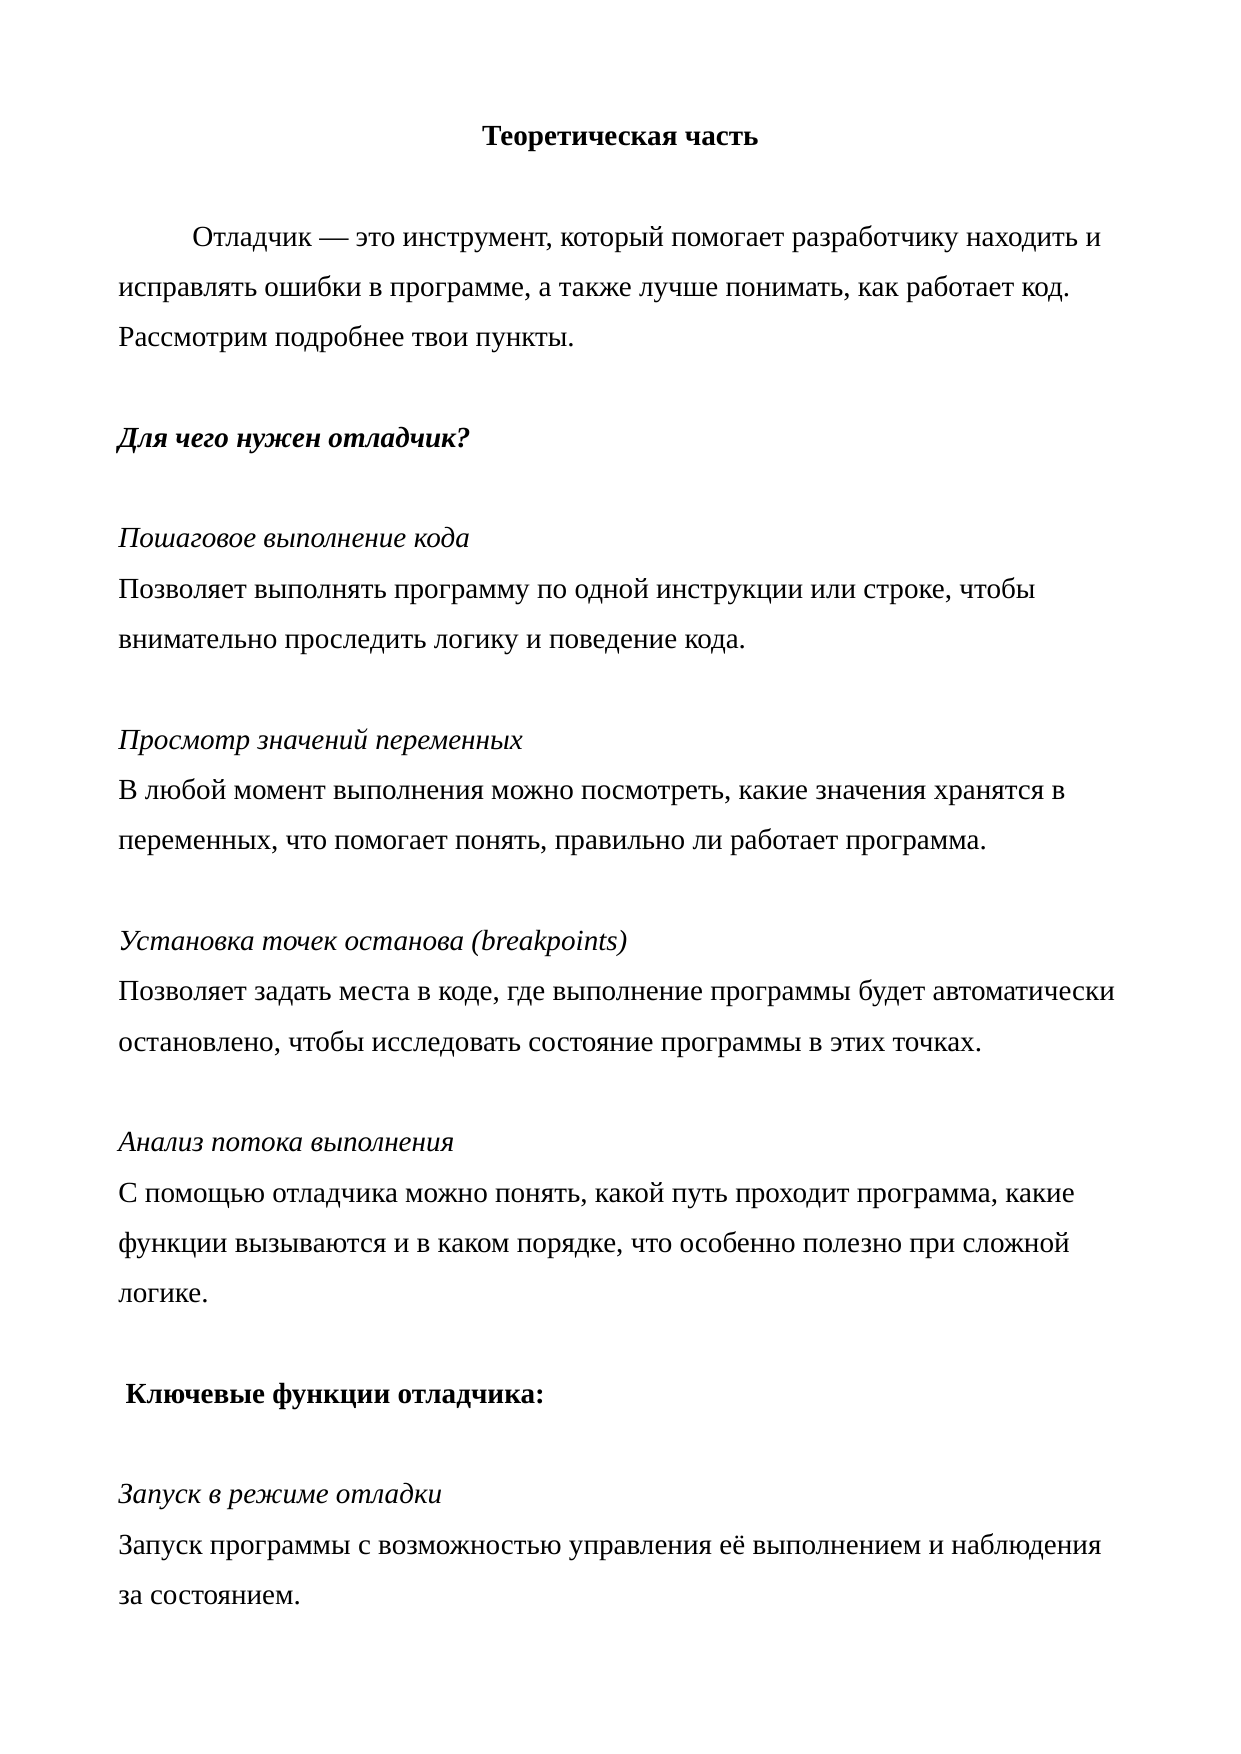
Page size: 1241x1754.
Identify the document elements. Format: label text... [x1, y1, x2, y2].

text Отладчик — это инструмент, который помогает разработчику находить и исправлять ошибки в программе, а также лучше понимать, как работает код. Рассмотрим подробнее твои пункты. Для чего нужен отладчик? Пошаговое выполнение кода Позволяет выполнять программу по одной инструкции или строке, чтобы внимательно проследить логику и поведение кода. Просмотр значений переменных В любой момент выполнения можно посмотреть, какие значения хранятся в переменных, что помогает понять, правильно ли работает программа. Установка точек останова (breakpoints) Позволяет задать места в коде, где выполнение программы будет автоматически остановлено, чтобы исследовать состояние программы в этих точках. Анализ потока выполнения С помощью отладчика можно понять, какой путь проходит программа, какие функции вызываются и в каком порядке, что особенно полезно при сложной логике. Ключевые функции отладчика: Запуск в режиме отладки Запуск программы с возможностью управления её выполнением и наблюдения за состоянием. [118, 219, 1122, 1611]
text Теоретическая часть [118, 118, 1122, 152]
